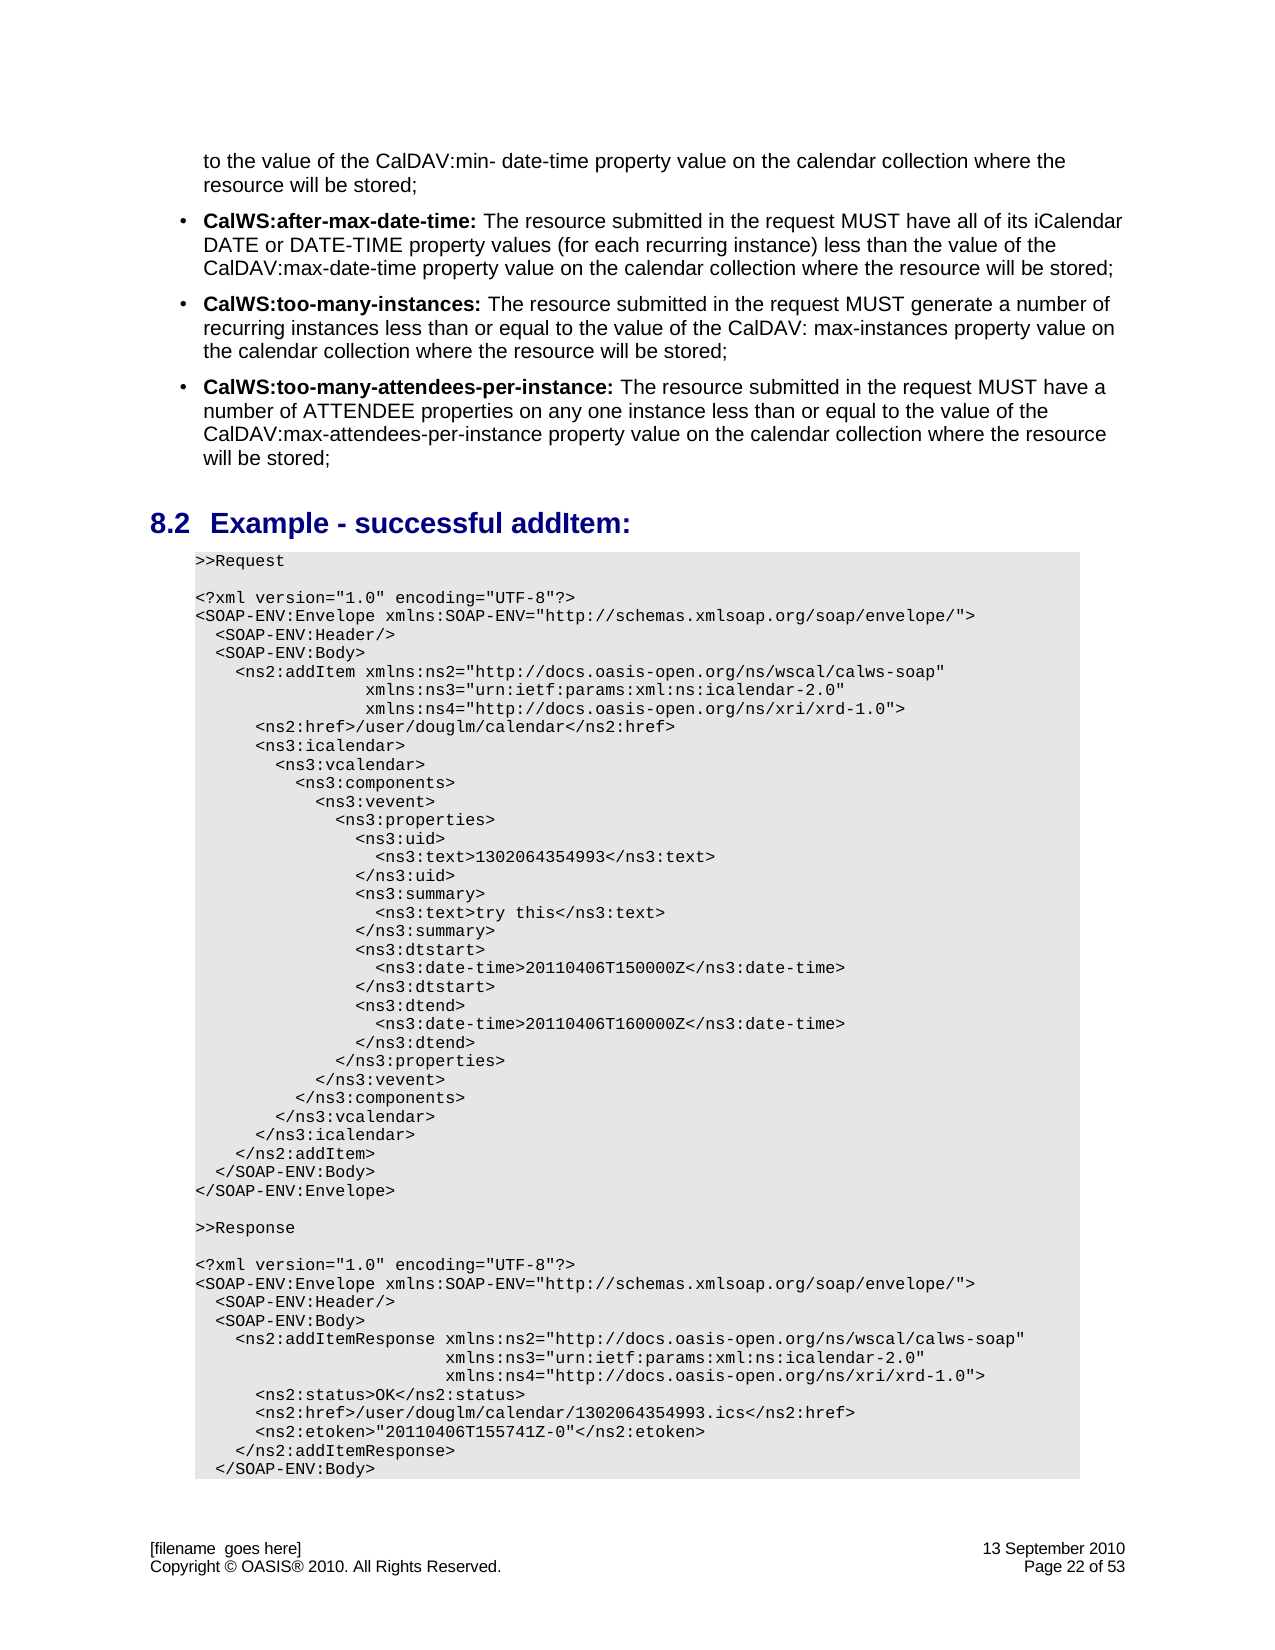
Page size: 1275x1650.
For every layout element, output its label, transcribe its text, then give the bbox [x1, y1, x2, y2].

text <ns3:text>1302064354993</ns3:text> [195, 849, 1080, 868]
text <SOAP-ENV:Header/> [195, 627, 1080, 645]
text </ns3:properties> [195, 1053, 1080, 1072]
list to the value of the CalDAV:min- date-time property value on the calendar collection where the resource will be stored; [150, 150, 1125, 197]
list CalWS:too-many-attendees-per-instance: The resource submitted in the request MUST have a number of ATTENDEE properties on any one instance less than or equal to the value of the CalDAV:max-attendees-per-instance property value on the calendar collection where the resource will be stored; [150, 376, 1125, 470]
text </ns3:icalendar> [195, 1127, 1080, 1146]
text </SOAP-ENV:Body> [195, 1164, 1080, 1183]
text </SOAP-ENV:Body> [195, 1461, 1080, 1479]
text </ns3:vcalendar> [195, 1109, 1080, 1127]
text <ns3:dtend> [195, 997, 1080, 1016]
text <ns3:icalendar> [195, 738, 1080, 756]
text <ns2:addItem xmlns:ns2="http://docs.oasis-open.org/ns/wscal/calws-soap" [195, 664, 1080, 682]
text <ns2:href>/user/douglm/calendar/1302064354993.ics</ns2:href> [195, 1405, 1080, 1424]
text <SOAP-ENV:Envelope xmlns:SOAP-ENV="http://schemas.xmlsoap.org/soap/envelope/"> [195, 1276, 1080, 1294]
text >>Response [195, 1220, 1080, 1238]
text <ns3:vevent> [195, 793, 1080, 812]
text <ns2:status>OK</ns2:status> [195, 1387, 1080, 1405]
text <?xml version="1.0" encoding="UTF-8"?> [195, 1257, 1080, 1276]
text <SOAP-ENV:Body> [195, 1313, 1080, 1331]
text </ns3:uid> [195, 868, 1080, 886]
text xmlns:ns4="http://docs.oasis-open.org/ns/xri/xrd-1.0"> [195, 1368, 1080, 1387]
text >>Request [195, 552, 1080, 571]
text </ns3:dtend> [195, 1034, 1080, 1053]
text <ns2:addItemResponse xmlns:ns2="http://docs.oasis-open.org/ns/wscal/calws-soap" [195, 1331, 1080, 1350]
text xmlns:ns4="http://docs.oasis-open.org/ns/xri/xrd-1.0"> [195, 701, 1080, 719]
text </ns2:addItemResponse> [195, 1442, 1080, 1461]
text <ns2:etoken>"20110406T155741Z-0"</ns2:etoken> [195, 1424, 1080, 1442]
text <?xml version="1.0" encoding="UTF-8"?> [195, 589, 1080, 608]
text </ns2:addItem> [195, 1146, 1080, 1164]
text <SOAP-ENV:Header/> [195, 1294, 1080, 1313]
text <ns3:summary> [195, 886, 1080, 905]
text <ns3:date-time>20110406T160000Z</ns3:date-time> [195, 1016, 1080, 1034]
text <SOAP-ENV:Body> [195, 645, 1080, 664]
text <ns3:properties> [195, 812, 1080, 831]
text xmlns:ns3="urn:ietf:params:xml:ns:icalendar-2.0" [195, 682, 1080, 701]
text </ns3:components> [195, 1090, 1080, 1109]
text </ns3:summary> [195, 923, 1080, 942]
text </SOAP-ENV:Envelope> [195, 1183, 1080, 1201]
text <ns3:dtstart> [195, 942, 1080, 960]
text </ns3:dtstart> [195, 979, 1080, 997]
text <SOAP-ENV:Envelope xmlns:SOAP-ENV="http://schemas.xmlsoap.org/soap/envelope/"> [195, 608, 1080, 627]
text </ns3:vevent> [195, 1072, 1080, 1090]
subtitle Example - successful addItem: [150, 507, 1125, 540]
text xmlns:ns3="urn:ietf:params:xml:ns:icalendar-2.0" [195, 1350, 1080, 1368]
list CalWS:after-max-date-time: The resource submitted in the request MUST have all of its iCalendar DATE or DATE-TIME property values (for each recurring instance) less than the value of the CalDAV:max-date-time property value on the calendar collection where the resource will be stored; [150, 209, 1125, 280]
text <ns3:text>try this</ns3:text> [195, 905, 1080, 923]
text <ns3:uid> [195, 831, 1080, 849]
text <ns2:href>/user/douglm/calendar</ns2:href> [195, 719, 1080, 738]
text <ns3:date-time>20110406T150000Z</ns3:date-time> [195, 960, 1080, 979]
text <ns3:vcalendar> [195, 756, 1080, 775]
text <ns3:components> [195, 775, 1080, 793]
list CalWS:too-many-instances: The resource submitted in the request MUST generate a number of recurring instances less than or equal to the value of the CalDAV: max-instances property value on the calendar collection where the resource will be stored; [150, 293, 1125, 363]
